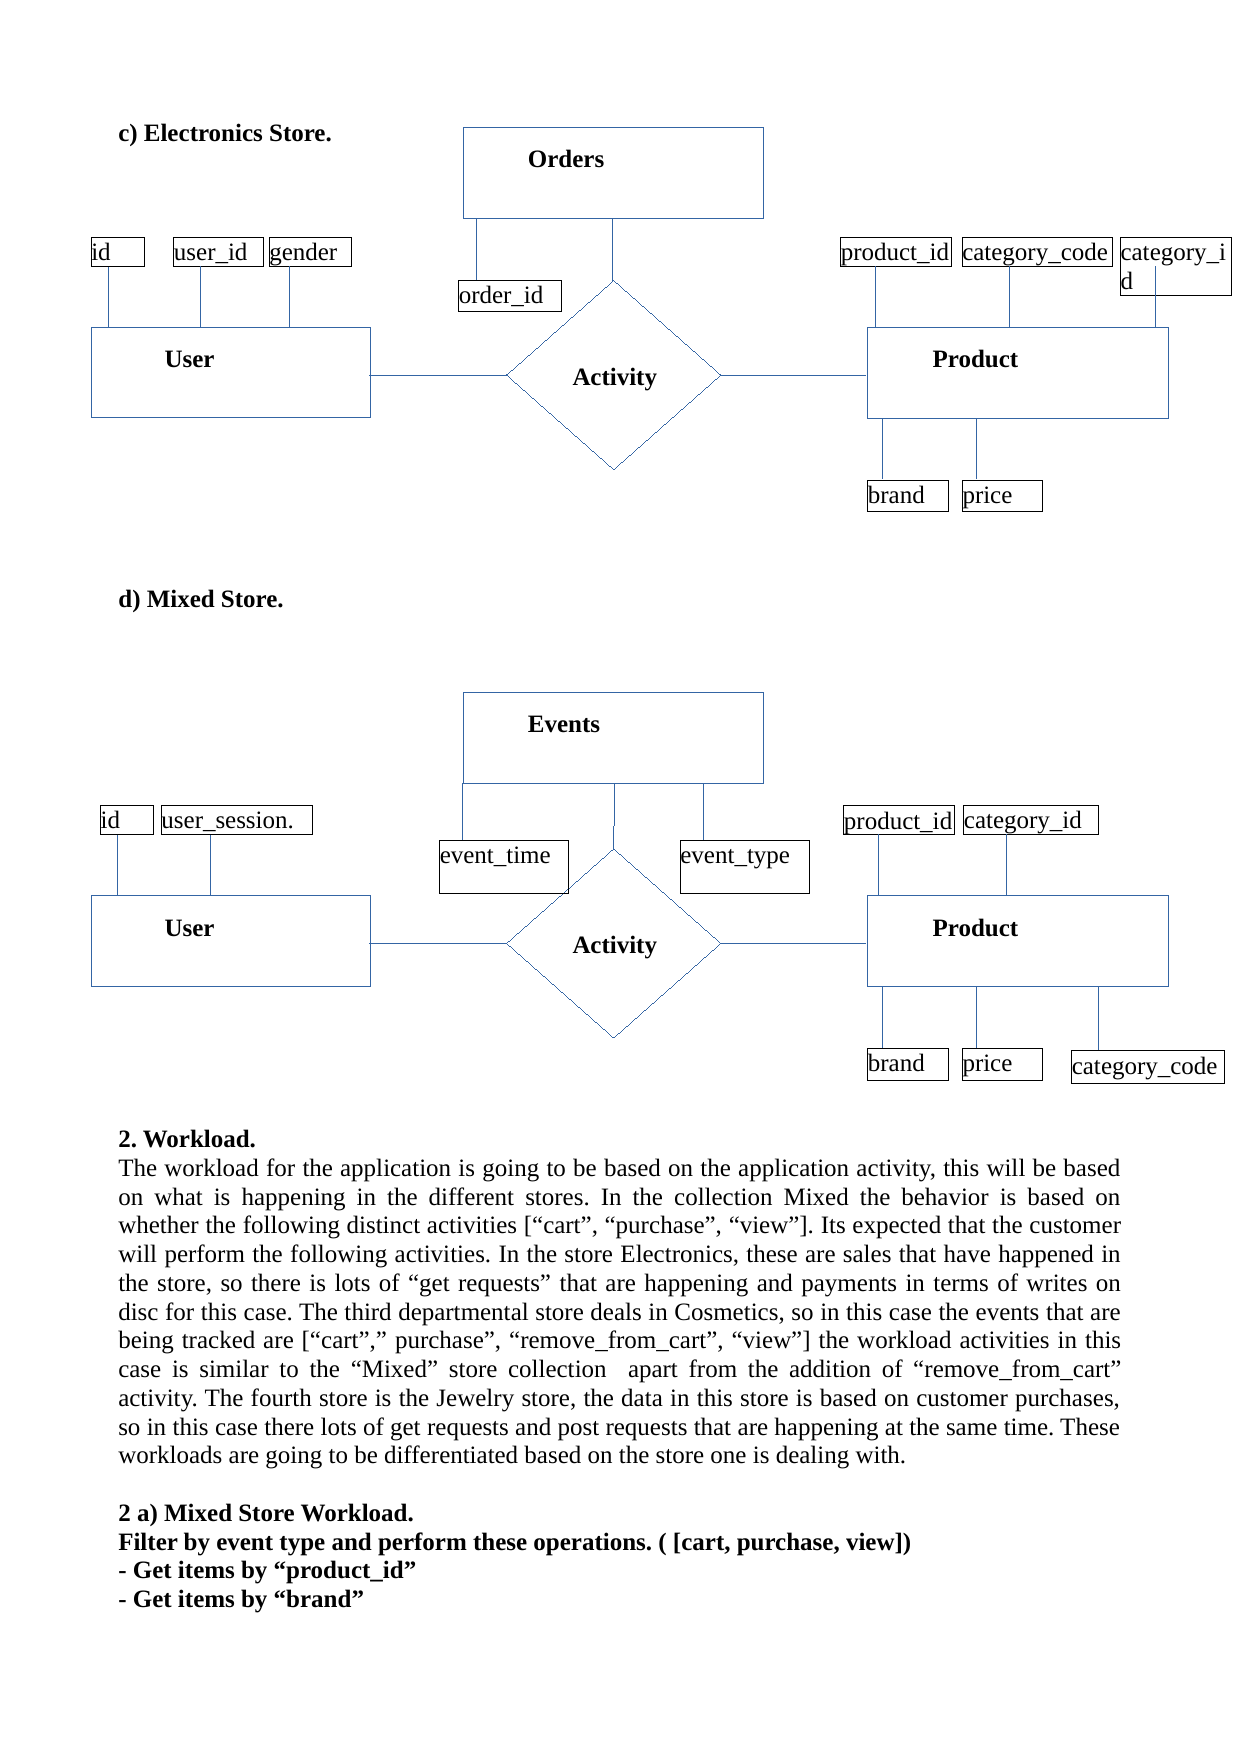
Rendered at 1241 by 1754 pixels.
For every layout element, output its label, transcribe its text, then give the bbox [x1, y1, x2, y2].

text The workload for the application is going to be based on the application activity, this will be based on what is happening in the different stores. In the collection Mixed the behavior is based on whether the following distinct activities [“cart”, “purchase”, “view”]. Its expected that the customer will perform the following activities. In the store Electronics, these are sales that have happened in the store, so there is lots of “get requests” that are happening and payments in terms of writes on disc for this case. The third departmental store deals in Cosmetics, so in this case the events that are being tracked are [“cart”,” purchase”, “remove_from_cart”, “view”] the workload activities in this case is similar to the “Mixed” store collection apart from the addition of “remove_from_cart” activity. The fourth store is the Jewelry store, the data in this store is based on customer purchases, so in this case there lots of get requests and post requests that are happening at the same time. These workloads are going to be differentiated based on the store one is dealing with. [118, 1153, 1122, 1469]
text 2. Workload. [118, 1124, 1122, 1153]
text Filter by event type and perform these operations. ( [cart, purchase, view]) [118, 1527, 1122, 1555]
text c) Electronics Store. [118, 118, 1122, 147]
text - Get items by “product_id” [118, 1555, 1122, 1584]
text d) Mixed Store. [118, 584, 1122, 613]
text 2 a) Mixed Store Workload. [118, 1498, 1122, 1527]
text - Get items by “brand” [118, 1584, 1122, 1613]
